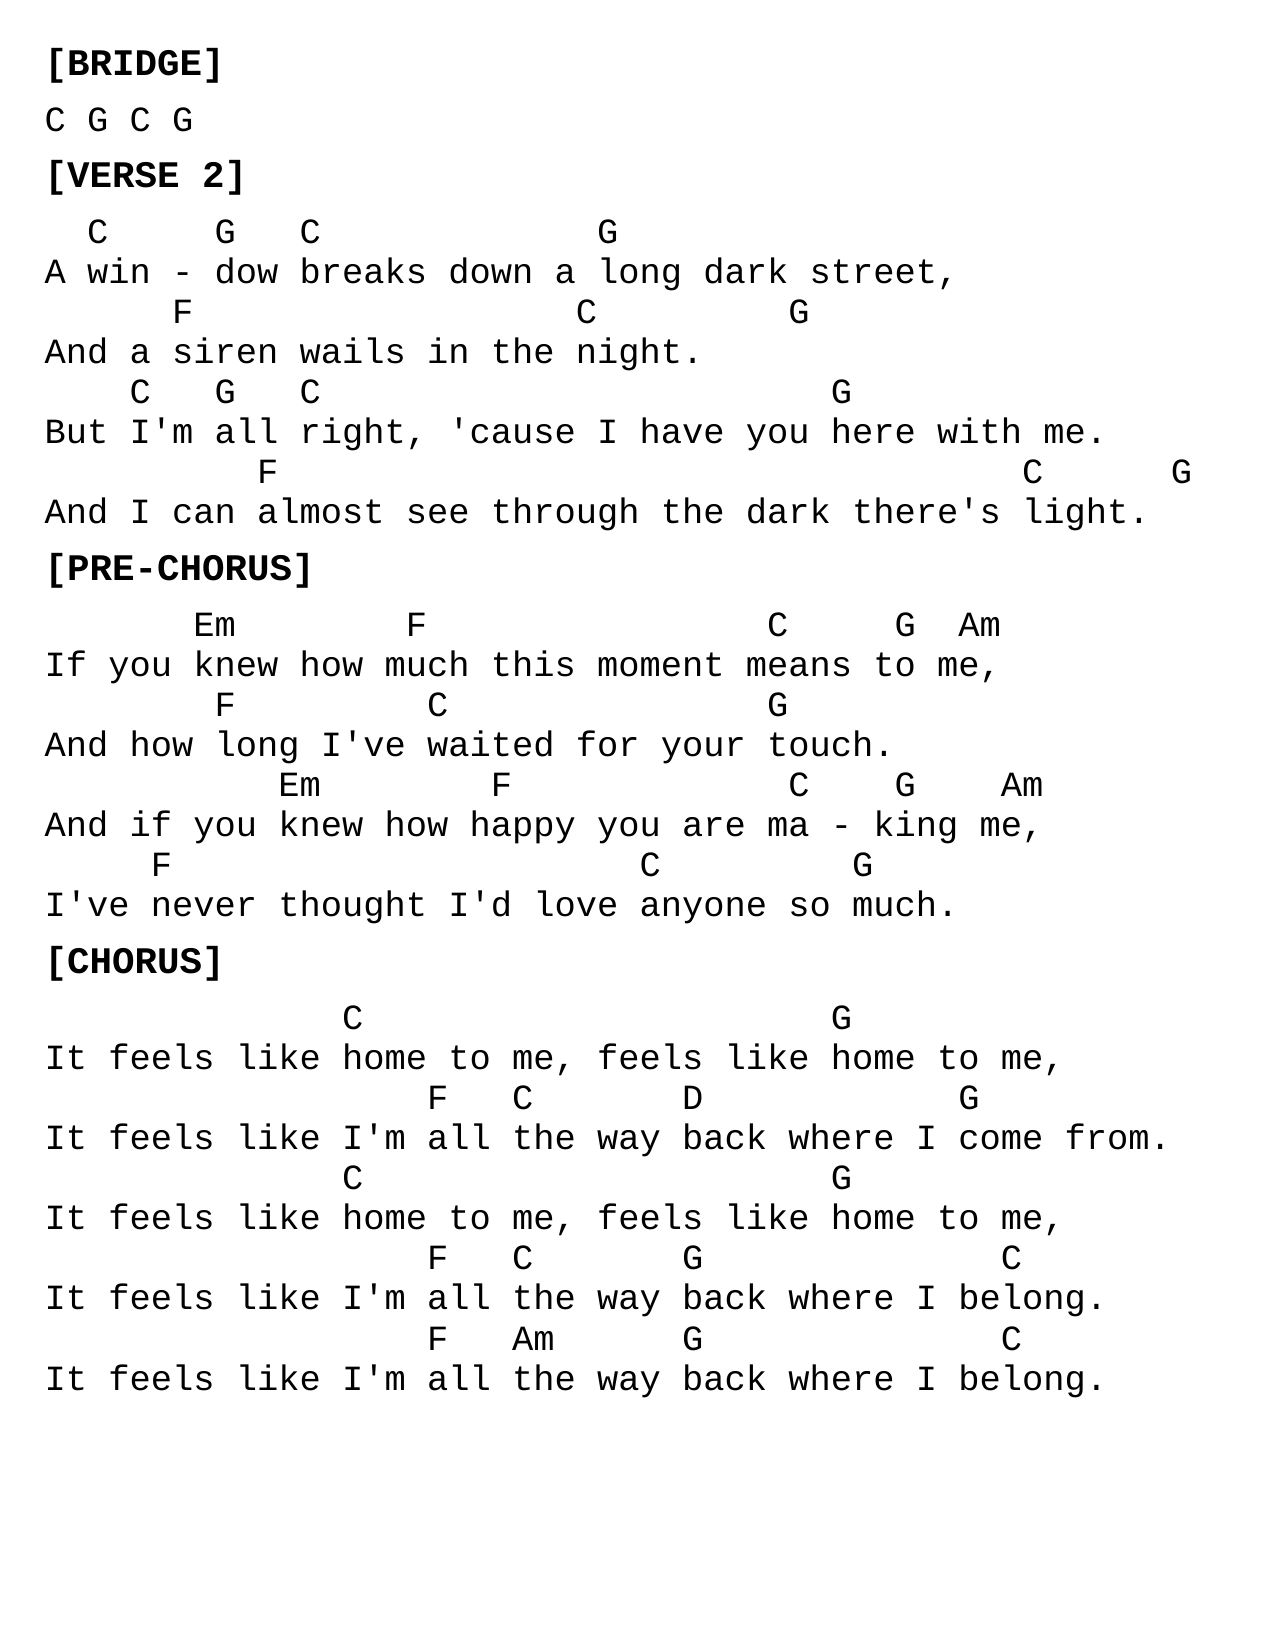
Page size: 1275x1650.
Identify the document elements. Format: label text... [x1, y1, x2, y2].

text It feels like home to me, feels like home to me, [44, 1040, 1231, 1080]
text But I'm all right, 'cause I have you here with me. [44, 414, 1231, 454]
subtitle [VERSE 2] [44, 156, 1231, 199]
text C G [44, 999, 1231, 1040]
text It feels like home to me, feels like home to me, [44, 1200, 1231, 1240]
text F Am G C [44, 1320, 1231, 1361]
subtitle [CHORUS] [44, 942, 1231, 985]
text F C G [44, 454, 1231, 494]
text F C G C [44, 1240, 1231, 1280]
text Em F C G Am [44, 607, 1231, 647]
text F C D G [44, 1080, 1231, 1120]
text If you knew how much this moment means to me, [44, 647, 1231, 687]
subtitle [BRIDGE] [44, 44, 1231, 87]
subtitle [PRE-CHORUS] [44, 549, 1231, 592]
text It feels like I'm all the way back where I belong. [44, 1361, 1231, 1401]
text And a siren wails in the night. [44, 334, 1231, 374]
text And how long I've waited for your touch. [44, 727, 1231, 767]
text Em F C G Am [44, 767, 1231, 807]
text It feels like I'm all the way back where I come from. [44, 1120, 1231, 1160]
text A win - dow breaks down a long dark street, [44, 254, 1231, 294]
text C G C G [44, 214, 1231, 254]
text C G C G [44, 102, 1231, 142]
text C G [44, 1160, 1231, 1200]
text C G C G [44, 374, 1231, 414]
text It feels like I'm all the way back where I belong. [44, 1280, 1231, 1320]
text F C G [44, 687, 1231, 727]
text F C G [44, 294, 1231, 334]
text F C G [44, 847, 1231, 887]
text And I can almost see through the dark there's light. [44, 494, 1231, 534]
text I've never thought I'd love anyone so much. [44, 887, 1231, 927]
text And if you knew how happy you are ma - king me, [44, 807, 1231, 847]
